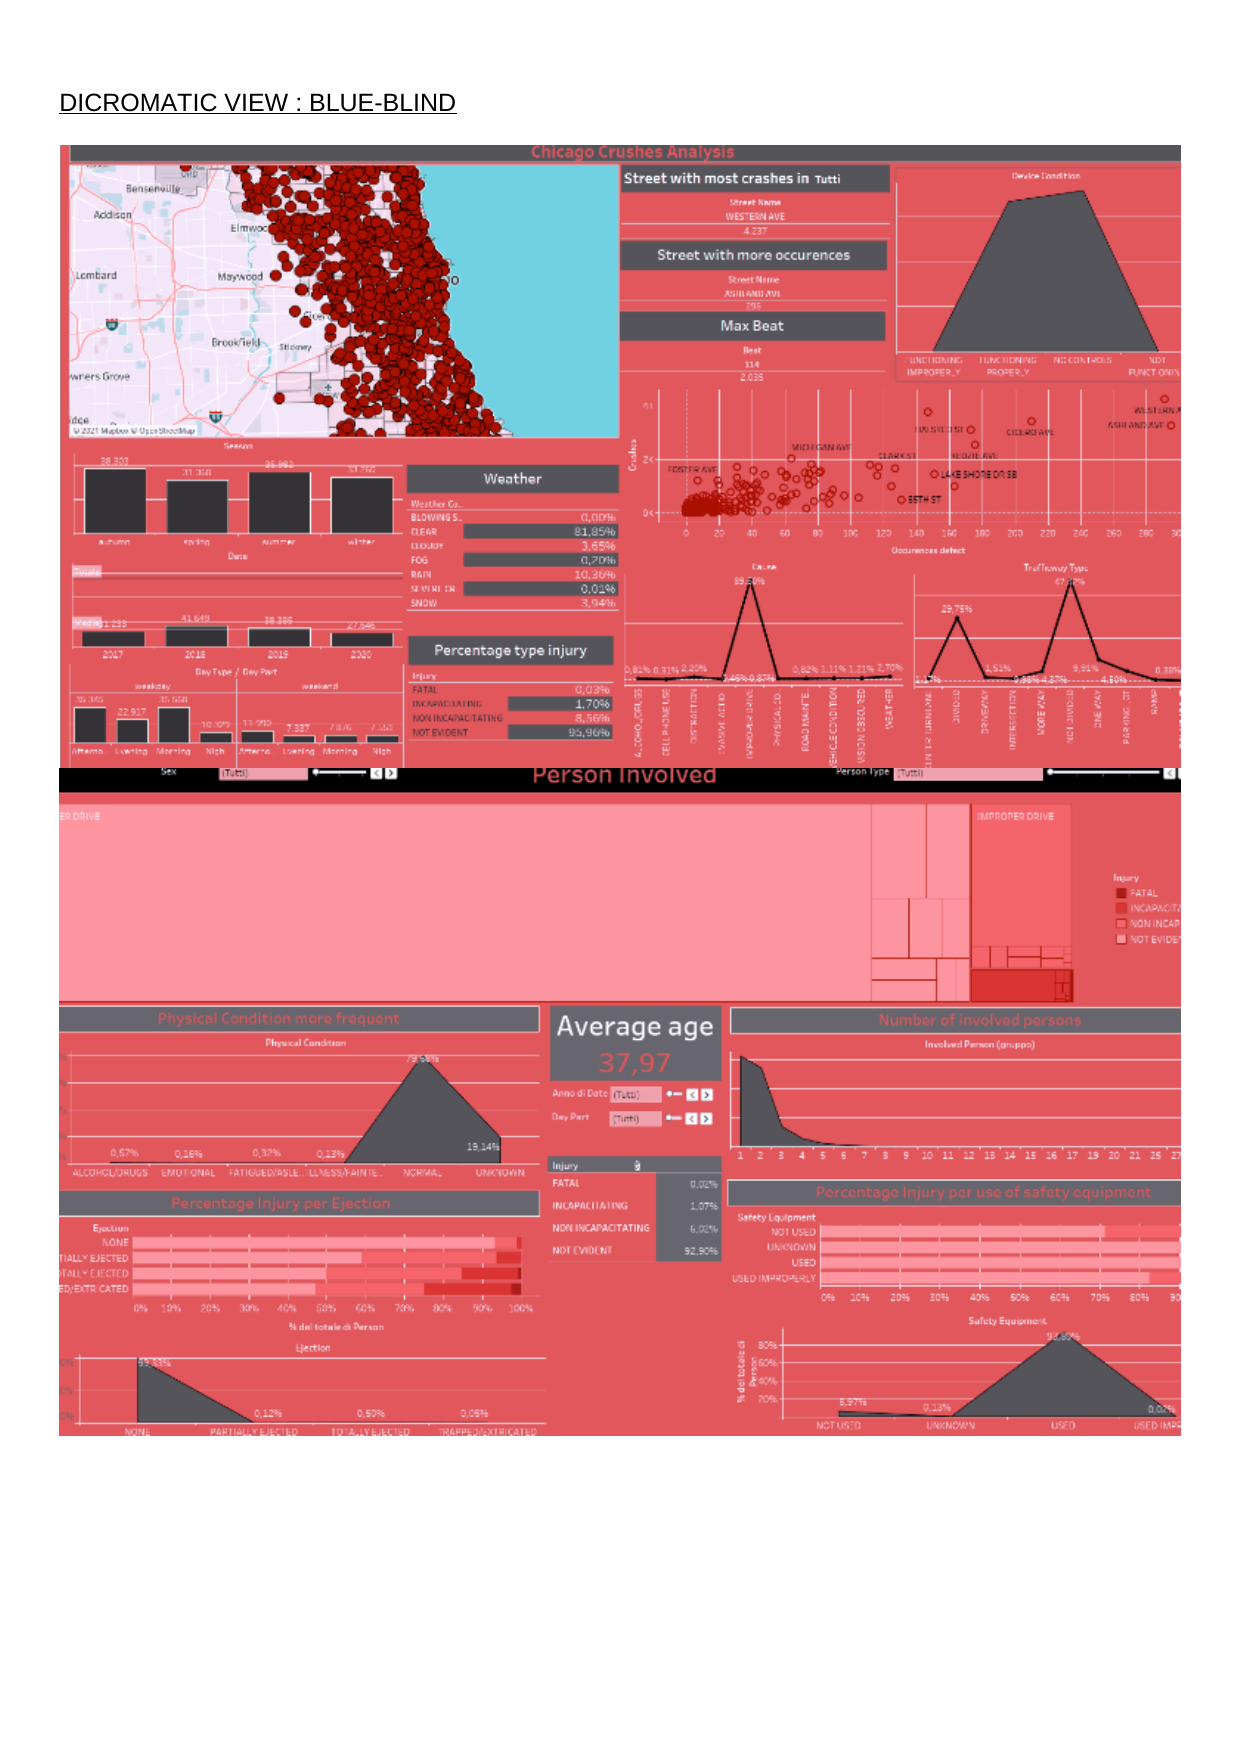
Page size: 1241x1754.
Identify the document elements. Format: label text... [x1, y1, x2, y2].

text DICROMATIC VIEW : BLUE-BLIND [59, 88, 1181, 117]
